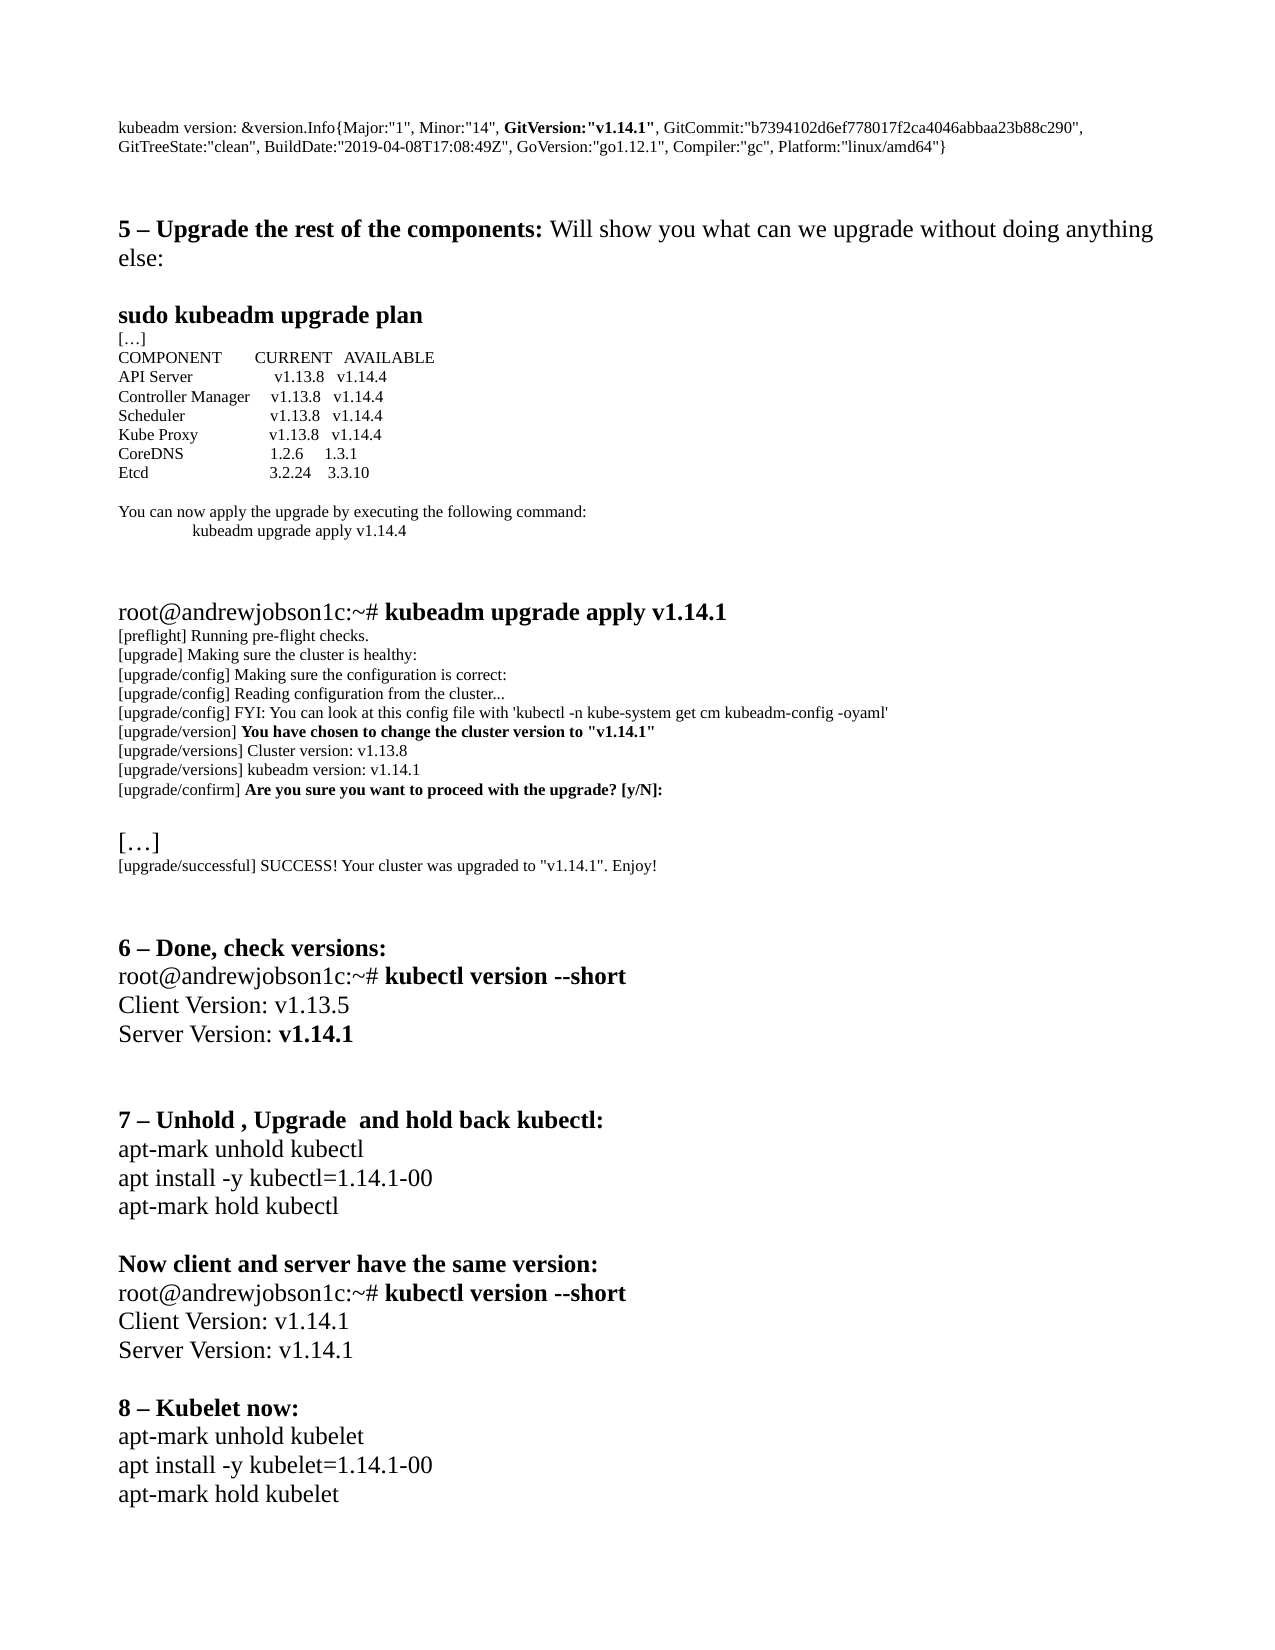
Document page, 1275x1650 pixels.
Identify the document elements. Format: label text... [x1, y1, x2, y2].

text Scheduler v1.13.8 v1.14.4 [118, 406, 1157, 425]
text Controller Manager v1.13.8 v1.14.4 [118, 386, 1157, 406]
text apt-mark hold kubectl [118, 1191, 1157, 1220]
text root@andrewjobson1c:~# kubectl version --short [118, 961, 1157, 990]
text CoreDNS 1.2.6 1.3.1 [118, 444, 1157, 463]
text API Server v1.13.8 v1.14.4 [118, 367, 1157, 386]
text 5 – Upgrade the rest of the components: Will show you what can we upgrade without doing anything else: [118, 214, 1157, 271]
text apt install -y kubectl=1.14.1-00 [118, 1163, 1157, 1191]
text You can now apply the upgrade by executing the following command: [118, 501, 1157, 521]
text 8 – Kubelet now: [118, 1393, 1157, 1421]
text sudo kubeadm upgrade plan [118, 300, 1157, 329]
text Server Version: v1.14.1 [118, 1019, 1157, 1048]
text [upgrade/versions] kubeadm version: v1.14.1 [118, 760, 1157, 779]
text apt-mark unhold kubelet [118, 1421, 1157, 1450]
text root@andrewjobson1c:~# kubectl version --short [118, 1278, 1157, 1306]
text Kube Proxy v1.13.8 v1.14.4 [118, 425, 1157, 444]
text kubeadm upgrade apply v1.14.4 [118, 521, 1157, 540]
text Client Version: v1.13.5 [118, 990, 1157, 1019]
text Server Version: v1.14.1 [118, 1335, 1157, 1364]
text Now client and server have the same version: [118, 1249, 1157, 1278]
text apt-mark hold kubelet [118, 1479, 1157, 1508]
text [preflight] Running pre-flight checks. [118, 626, 1157, 645]
text […] [118, 329, 1157, 348]
text [upgrade] Making sure the cluster is healthy: [118, 645, 1157, 664]
text [upgrade/config] Reading configuration from the cluster... [118, 683, 1157, 703]
text apt install -y kubelet=1.14.1-00 [118, 1450, 1157, 1479]
text [upgrade/versions] Cluster version: v1.13.8 [118, 741, 1157, 760]
text […] [118, 827, 1157, 856]
text COMPONENT CURRENT AVAILABLE [118, 348, 1157, 367]
text [upgrade/config] Making sure the configuration is correct: [118, 664, 1157, 683]
text root@andrewjobson1c:~# kubeadm upgrade apply v1.14.1 [118, 597, 1157, 626]
text [upgrade/successful] SUCCESS! Your cluster was upgraded to "v1.14.1". Enjoy! [118, 856, 1157, 875]
text apt-mark unhold kubectl [118, 1134, 1157, 1163]
text kubeadm version: &version.Info{Major:"1", Minor:"14", GitVersion:"v1.14.1", GitCommit:"b7394102d6ef778017f2ca4046abbaa23b88c290", GitTreeState:"clean", BuildDate:"2019-04-08T17:08:49Z", GoVersion:"go1.12.1", Compiler:"gc", Platform:"linux/amd64"} [118, 118, 1157, 156]
text Client Version: v1.14.1 [118, 1306, 1157, 1335]
text [upgrade/confirm] Are you sure you want to proceed with the upgrade? [y/N]: [118, 779, 1157, 798]
text Etcd 3.2.24 3.3.10 [118, 463, 1157, 482]
text 7 – Unhold , Upgrade and hold back kubectl: [118, 1105, 1157, 1134]
text [upgrade/config] FYI: You can look at this config file with 'kubectl -n kube-system get cm kubeadm-config -oyaml' [118, 703, 1157, 722]
text [upgrade/version] You have chosen to change the cluster version to "v1.14.1" [118, 722, 1157, 741]
text 6 – Done, check versions: [118, 933, 1157, 961]
